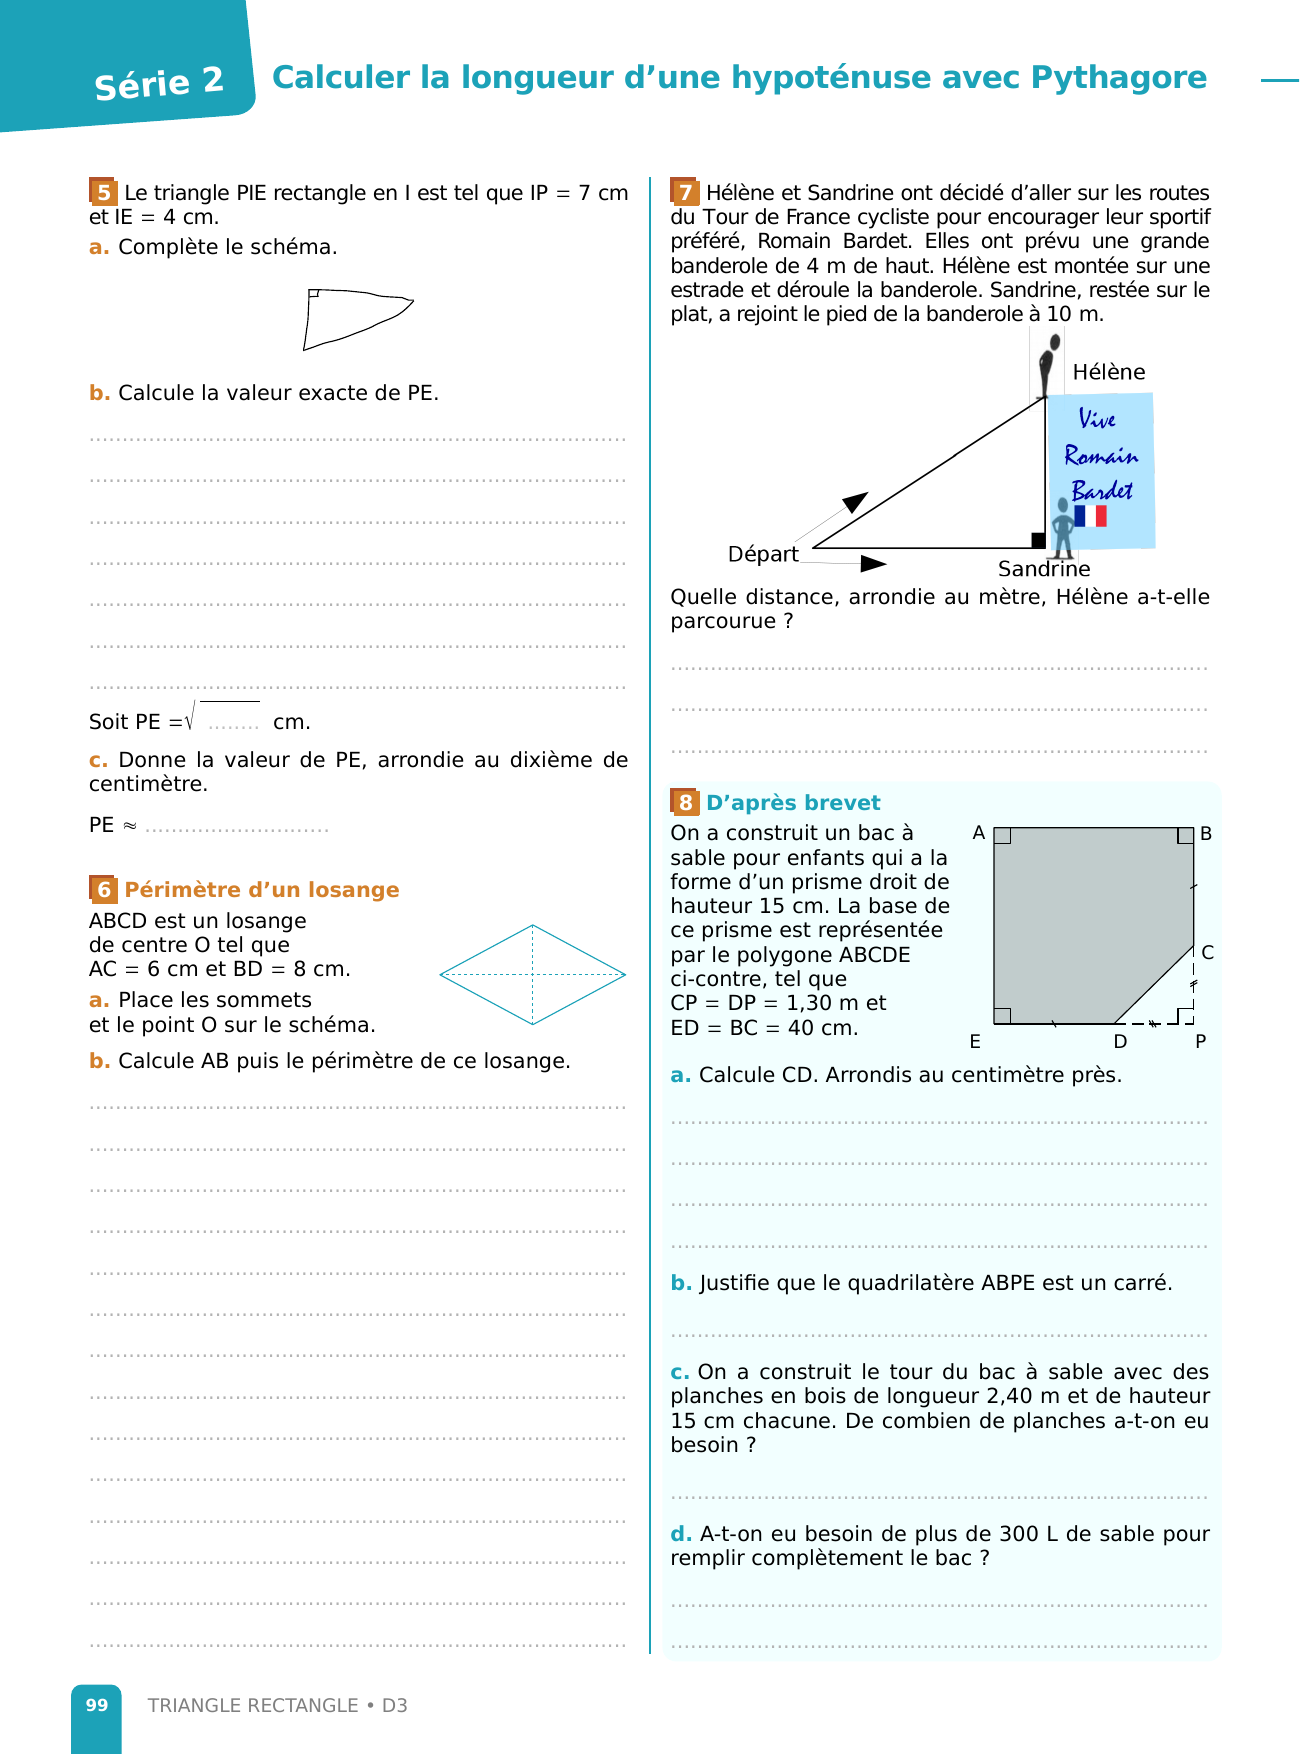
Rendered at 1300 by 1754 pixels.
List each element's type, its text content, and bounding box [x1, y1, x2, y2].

picture [725, 326, 1156, 584]
subtitle Hélène et Sandrine ont décidé d’aller sur les routes du Tour de France cycliste pour encourager leur sportif préféré, Romain Bardet. Elles ont prévu une grande banderole de 4 m de haut. Hélène est montée sur une estrade et déroule la banderole. Sandrine, restée sur le plat, a rejoint le pied de la banderole à 10 m. [670, 177, 1211, 327]
list Calcule la valeur exacte de PE. [88, 381, 629, 405]
list Complète le schéma. [88, 235, 629, 260]
text Quelle distance, arrondie au mètre, Hélène a-t-elle parcourue ? [670, 585, 1211, 634]
list PE ≈ .........................… [88, 796, 629, 837]
subtitle Périmètre d’un losange [114, 875, 629, 903]
list Calcule AB puis le périmètre de ce losange. [88, 1049, 629, 1073]
list Place les sommets et le point O sur le schéma. [88, 988, 629, 1037]
list Donne la valeur de PE, arrondie au dixième de centimètre. [88, 748, 629, 796]
list ABCD est un losange de centre O tel que AC = 6 cm et BD = 8 cm. [88, 909, 366, 981]
subtitle Le triangle PIE rectangle en I est tel que IP = 7 cm et IE = 4 cm. [88, 177, 629, 229]
list Soit PE = cm. [88, 694, 629, 736]
